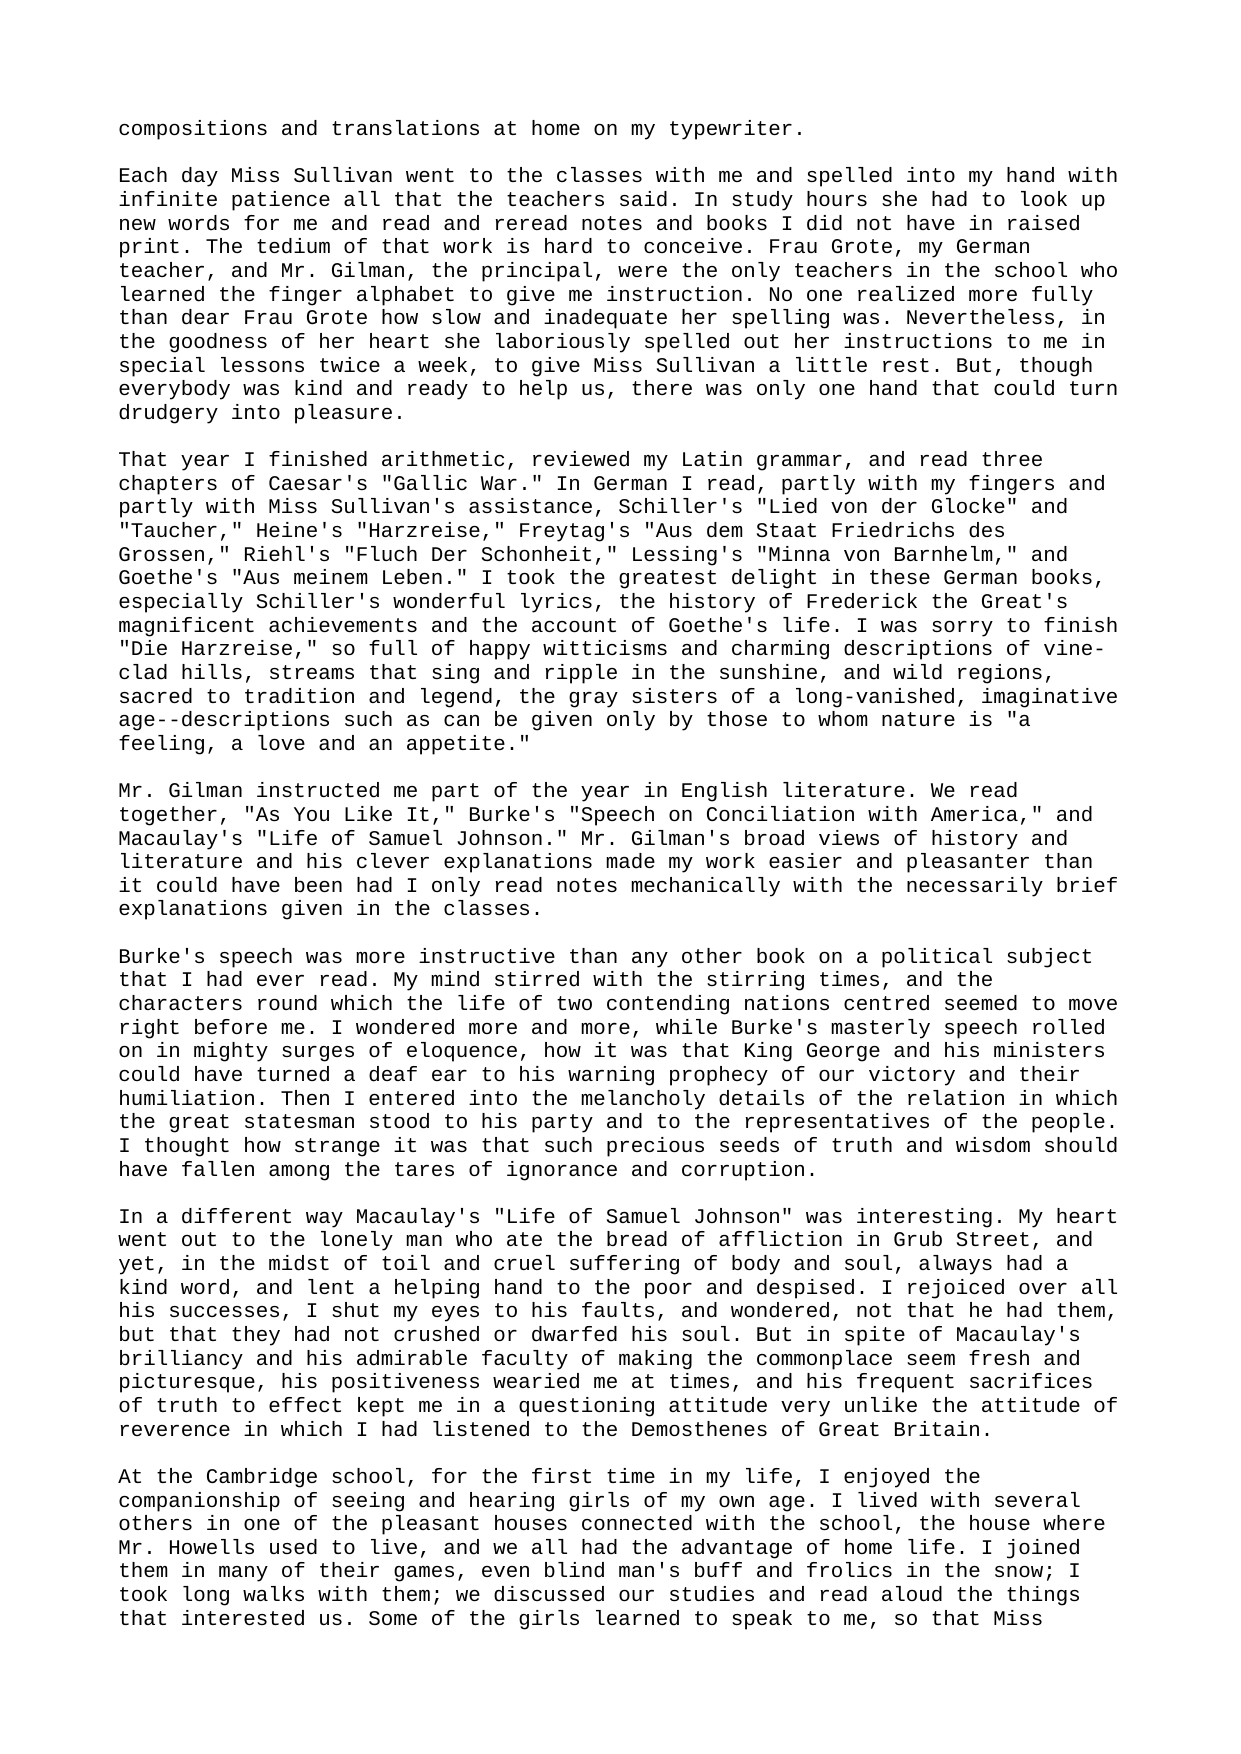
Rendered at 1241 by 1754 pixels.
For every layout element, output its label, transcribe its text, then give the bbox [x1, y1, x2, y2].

text compositions and translations at home on my typewriter. [118, 118, 1122, 142]
text At the Cambridge school, for the first time in my life, I enjoyed the companionship of seeing and hearing girls of my own age. I lived with several others in one of the pleasant houses connected with the school, the house where Mr. Howells used to live, and we all had the advantage of home life. I joined them in many of their games, even blind man's buff and frolics in the snow; I took long walks with them; we discussed our studies and read aloud the things that interested us. Some of the girls learned to speak to me, so that Miss [118, 1466, 1122, 1631]
text That year I finished arithmetic, reviewed my Latin grammar, and read three chapters of Caesar's "Gallic War." In German I read, partly with my fingers and partly with Miss Sullivan's assistance, Schiller's "Lied von der Glocke" and "Taucher," Heine's "Harzreise," Freytag's "Aus dem Staat Friedrichs des Grossen," Riehl's "Fluch Der Schonheit," Lessing's "Minna von Barnhelm," and Goethe's "Aus meinem Leben." I took the greatest delight in these German books, especially Schiller's wonderful lyrics, the history of Frederick the Great's magnificent achievements and the account of Goethe's life. I was sorry to finish "Die Harzreise," so full of happy witticisms and charming descriptions of vine-clad hills, streams that sing and ripple in the sunshine, and wild regions, sacred to tradition and legend, the gray sisters of a long-vanished, imaginative age--descriptions such as can be given only by those to whom nature is "a feeling, a love and an appetite." [118, 449, 1122, 757]
text In a different way Macaulay's "Life of Samuel Johnson" was interesting. My heart went out to the lonely man who ate the bread of affliction in Grub Street, and yet, in the midst of toil and cruel suffering of body and soul, always had a kind word, and lent a helping hand to the poor and despised. I rejoiced over all his successes, I shut my eyes to his faults, and wondered, not that he had them, but that they had not crushed or dwarfed his soul. But in spite of Macaulay's brilliancy and his admirable faculty of making the commonplace seem fresh and picturesque, his positiveness wearied me at times, and his frequent sacrifices of truth to effect kept me in a questioning attitude very unlike the attitude of reverence in which I had listened to the Demosthenes of Great Britain. [118, 1206, 1122, 1442]
text Each day Miss Sullivan went to the classes with me and spelled into my hand with infinite patience all that the teachers said. In study hours she had to look up new words for me and read and reread notes and books I did not have in raised print. The tedium of that work is hard to conceive. Frau Grote, my German teacher, and Mr. Gilman, the principal, were the only teachers in the school who learned the finger alphabet to give me instruction. No one realized more fully than dear Frau Grote how slow and inadequate her spelling was. Nevertheless, in the goodness of her heart she laboriously spelled out her instructions to me in special lessons twice a week, to give Miss Sullivan a little rest. But, though everybody was kind and ready to help us, there was only one hand that could turn drudgery into pleasure. [118, 165, 1122, 426]
text Mr. Gilman instructed me part of the year in English literature. We read together, "As You Like It," Burke's "Speech on Conciliation with America," and Macaulay's "Life of Samuel Johnson." Mr. Gilman's broad views of history and literature and his clever explanations made my work easier and pleasanter than it could have been had I only read notes mechanically with the necessarily brief explanations given in the classes. [118, 780, 1122, 922]
text Burke's speech was more instructive than any other book on a political subject that I had ever read. My mind stirred with the stirring times, and the characters round which the life of two contending nations centred seemed to move right before me. I wondered more and more, while Burke's masterly speech rolled on in mighty surges of eloquence, how it was that King George and his ministers could have turned a deaf ear to his warning prophecy of our victory and their humiliation. Then I entered into the melancholy details of the relation in which the great statesman stood to his party and to the representatives of the people. I thought how strange it was that such precious seeds of truth and wisdom should have fallen among the tares of ignorance and corruption. [118, 946, 1122, 1182]
